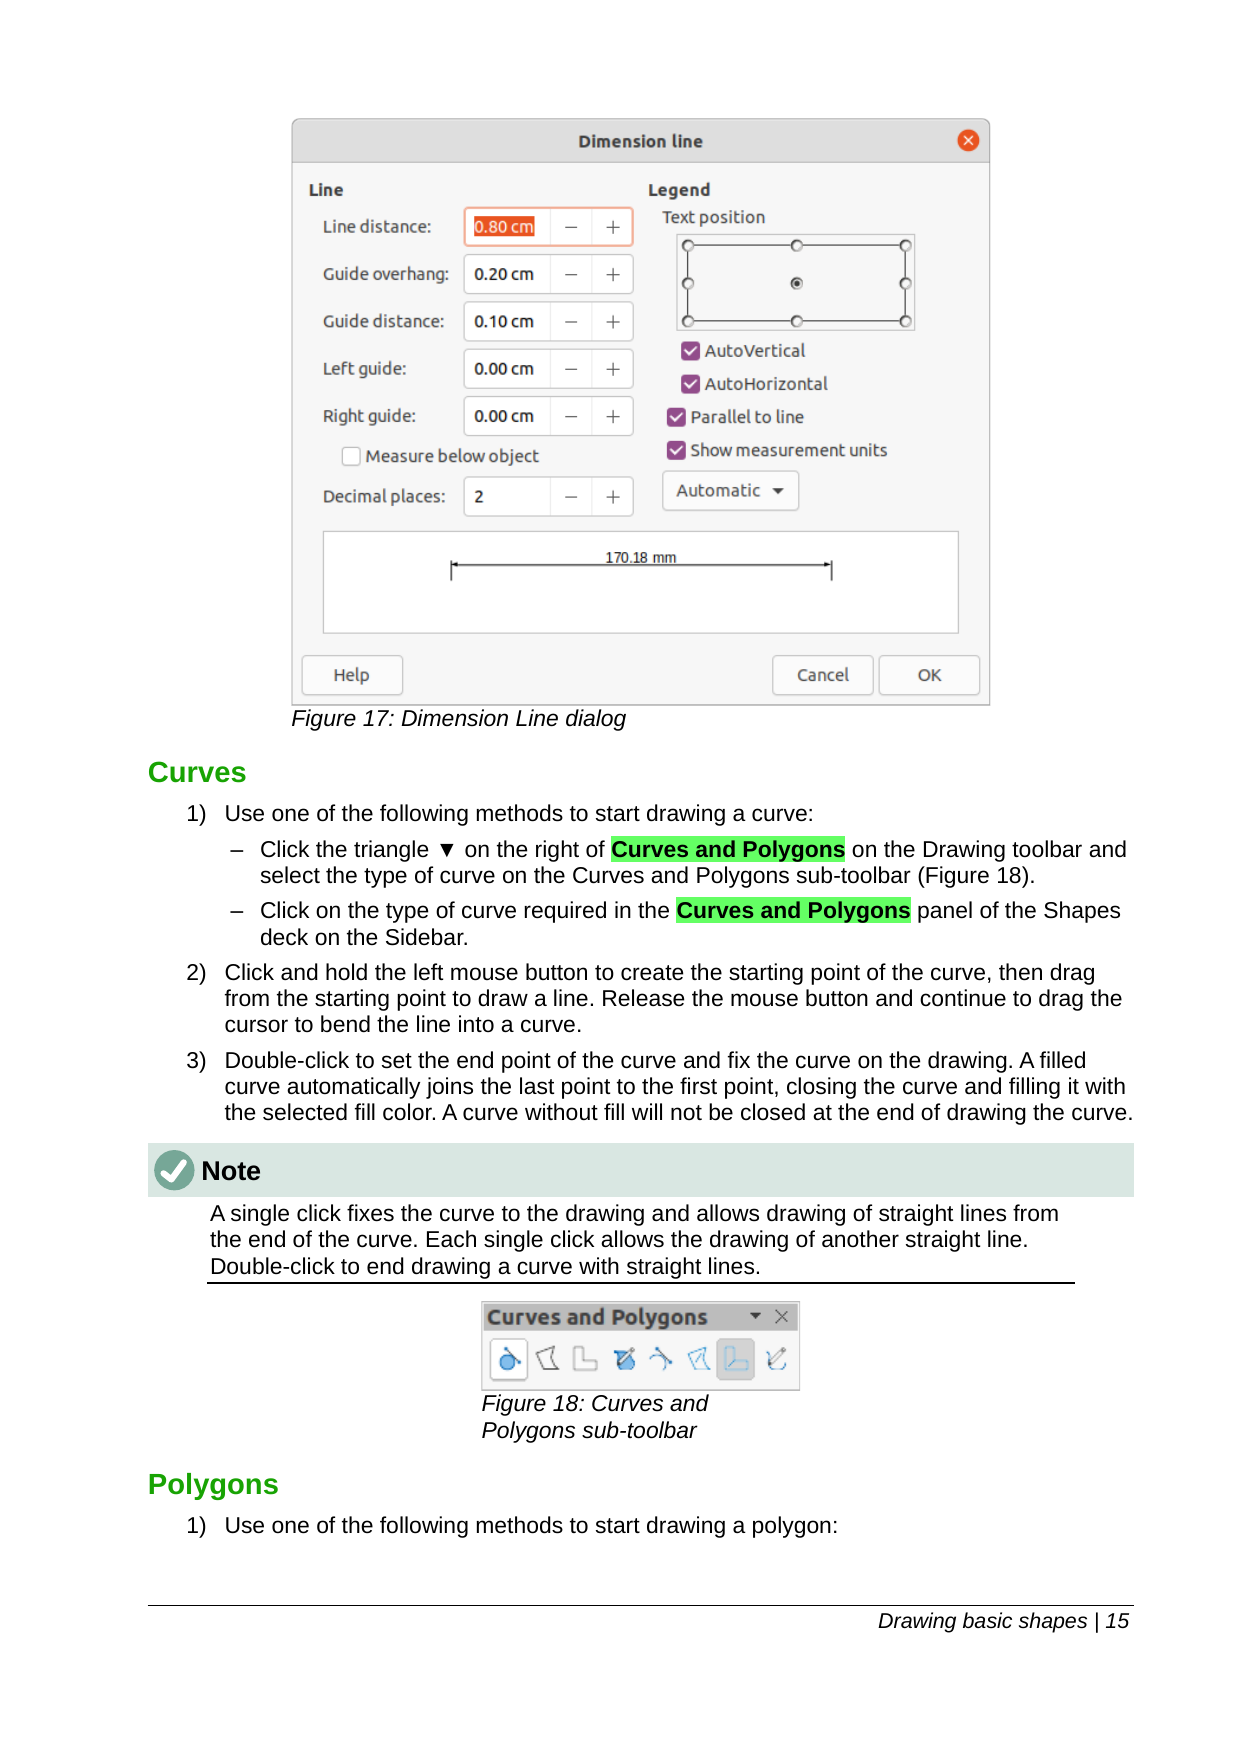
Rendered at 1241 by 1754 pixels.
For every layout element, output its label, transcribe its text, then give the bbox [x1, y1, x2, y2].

list Use one of the following methods to start drawing a curve: [207, 800, 1134, 827]
text Figure 18: Curves and Polygons sub-toolbar [481, 1391, 800, 1443]
subtitle Note [148, 1143, 1134, 1197]
text Figure 17: Dimension Line dialog [291, 706, 990, 731]
list Click the triangle ▼ on the right of Curves and Polygons on the Drawing toolbar and select the type of curve on the Curves and Polygons sub‑toolbar (Figure 18). [230, 836, 1134, 888]
subtitle Curves [148, 755, 1134, 789]
text A single click fixes the curve to the drawing and allows drawing of straight lines from the end of the curve. Each single click allows the drawing of another straight line. Double-click to end drawing a curve with straight lines. [207, 1197, 1075, 1282]
list Click and hold the left mouse button to create the starting point of the curve, then drag from the starting point to draw a line. Release the mouse button and continue to drag the cursor to bend the line into a curve. [207, 959, 1134, 1038]
list Use one of the following methods to start drawing a polygon: [207, 1512, 1134, 1538]
picture [481, 1301, 801, 1391]
picture [291, 118, 991, 706]
list Double-click to set the end point of the curve and fix the curve on the drawing. A filled curve automatically joins the last point to the first point, closing the curve and filling it with the selected fill color. A curve without fill will not be closed at the end of drawing the curve. [207, 1047, 1134, 1126]
list Click on the type of curve required in the Curves and Polygons panel of the Shapes deck on the Sidebar. [230, 897, 1134, 950]
subtitle Polygons [148, 1467, 1134, 1500]
